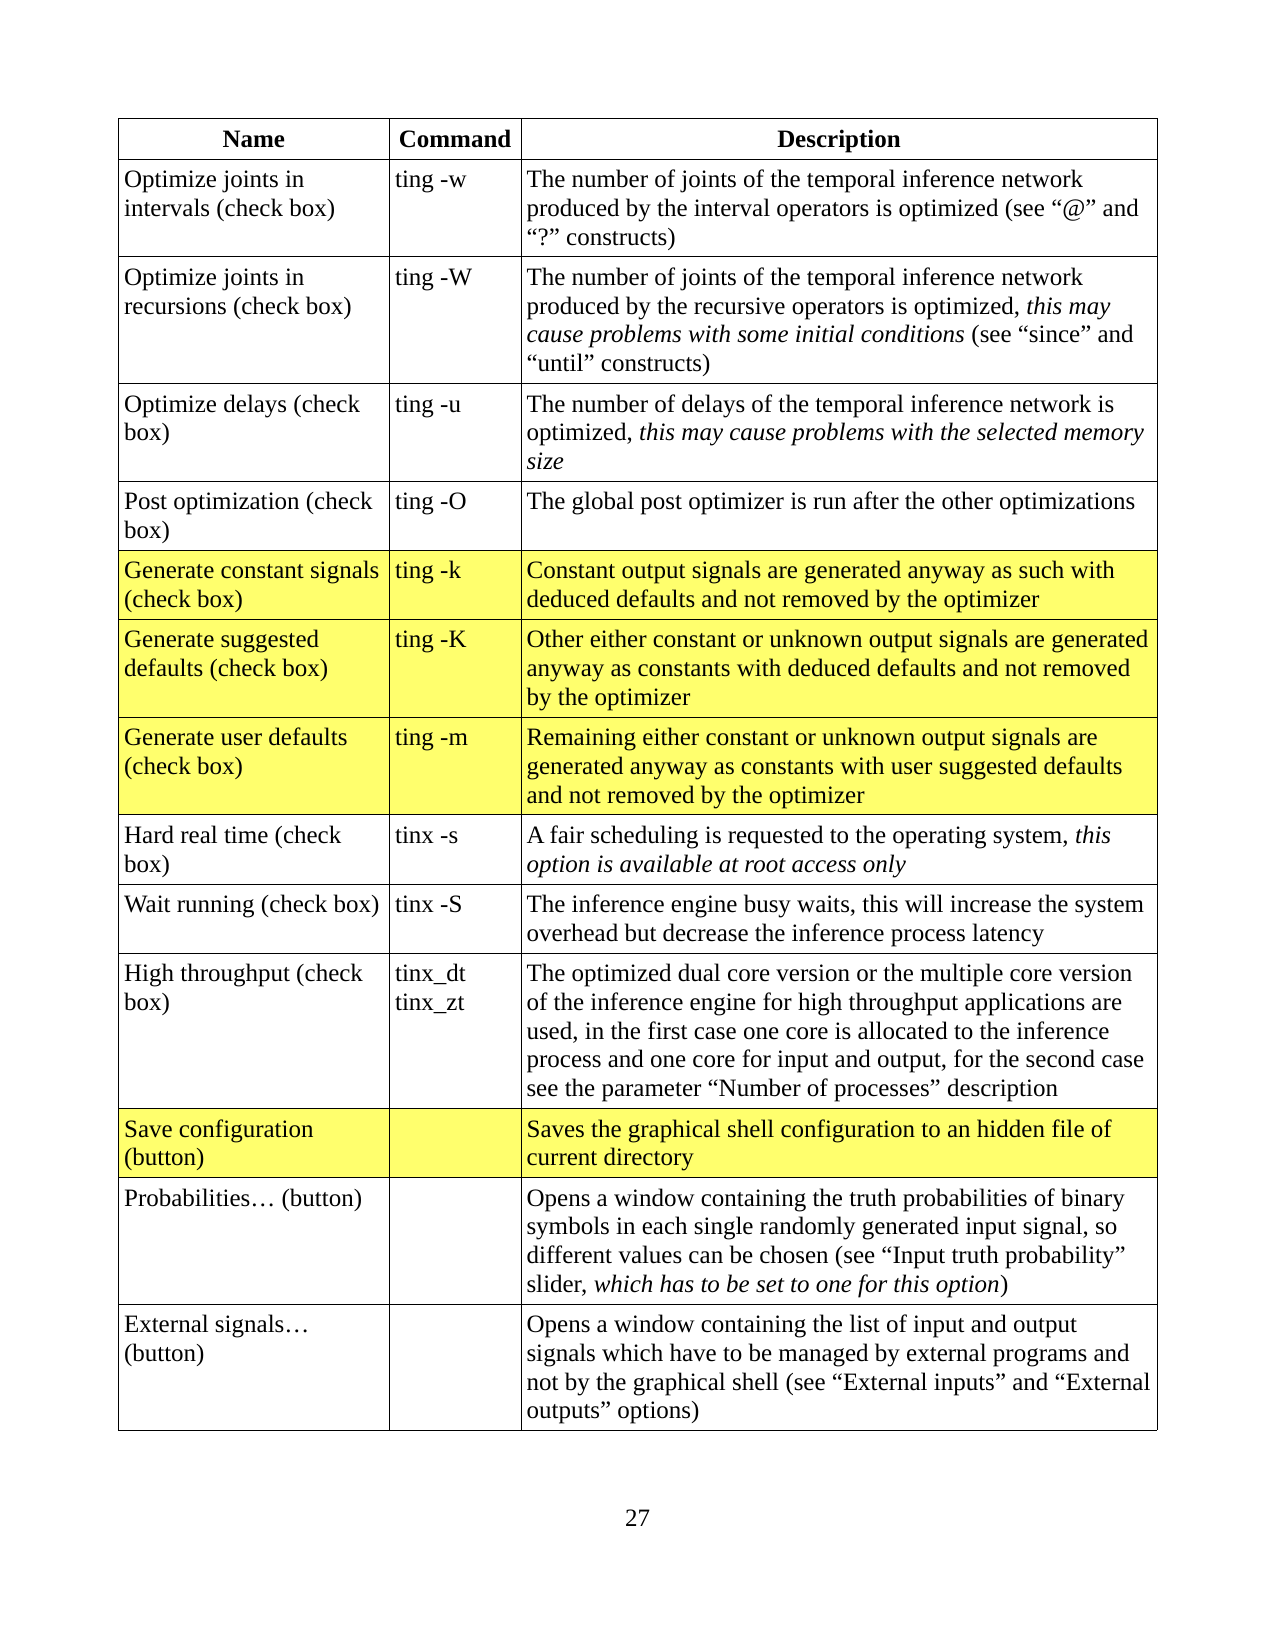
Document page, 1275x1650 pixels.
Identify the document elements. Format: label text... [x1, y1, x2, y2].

table_cell ting -k [390, 551, 521, 619]
table_cell ting -W [390, 257, 521, 383]
table_cell The global post optimizer is run after the other optimizations [522, 482, 1157, 550]
table_cell Opens a window containing the list of input and output signals which have to be managed by external programs and not by the graphical shell (see “External inputs” and “External outputs” options) [522, 1305, 1157, 1430]
table_cell tinx -S [390, 885, 521, 952]
table_cell Saves the graphical shell configuration to an hidden file of current directory [522, 1109, 1157, 1177]
table_cell Hard real time (check box) [119, 815, 389, 883]
table_cell Wait running (check box) [119, 885, 389, 952]
table_cell ting -O [390, 482, 521, 550]
table_header Name [119, 119, 389, 158]
table_cell ting -K [390, 620, 521, 717]
table_cell The number of delays of the temporal inference network is optimized, this may cause problems with the selected memory size [522, 384, 1157, 481]
table_cell Optimize delays (check box) [119, 384, 389, 481]
table_cell Probabilities… (button) [119, 1178, 389, 1303]
table_cell [390, 1109, 521, 1177]
table_cell ting -u [390, 384, 521, 481]
table_cell Generate constant signals (check box) [119, 551, 389, 619]
table_cell ting -m [390, 718, 521, 814]
table_cell tinx_dt tinx_zt [390, 954, 521, 1108]
table_cell Post optimization (check box) [119, 482, 389, 550]
table_cell Optimize joints in recursions (check box) [119, 257, 389, 383]
table_cell Constant output signals are generated anyway as such with deduced defaults and not removed by the optimizer [522, 551, 1157, 619]
table_cell Remaining either constant or unknown output signals are generated anyway as constants with user suggested defaults and not removed by the optimizer [522, 718, 1157, 814]
table_cell Generate user defaults (check box) [119, 718, 389, 814]
table_cell ting -w [390, 160, 521, 256]
table_cell Optimize joints in intervals (check box) [119, 160, 389, 256]
table_cell tinx -s [390, 815, 521, 883]
table_cell A fair scheduling is requested to the operating system, this option is available at root access only [522, 815, 1157, 883]
table_cell The number of joints of the temporal inference network produced by the recursive operators is optimized, this may cause problems with some initial conditions (see “since” and “until” constructs) [522, 257, 1157, 383]
table_cell [390, 1305, 521, 1430]
table_cell [390, 1178, 521, 1303]
table_cell The inference engine busy waits, this will increase the system overhead but decrease the inference process latency [522, 885, 1157, 952]
table_cell Opens a window containing the truth probabilities of binary symbols in each single randomly generated input signal, so different values can be chosen (see “Input truth probability” slider, which has to be set to one for this option) [522, 1178, 1157, 1303]
table_header Command [390, 119, 521, 158]
table_cell The number of joints of the temporal inference network produced by the interval operators is optimized (see “@” and “?” constructs) [522, 160, 1157, 256]
table_cell High throughput (check box) [119, 954, 389, 1108]
table_header Description [522, 119, 1157, 158]
table_cell Other either constant or unknown output signals are generated anyway as constants with deduced defaults and not removed by the optimizer [522, 620, 1157, 717]
table_cell Generate suggested defaults (check box) [119, 620, 389, 717]
table_cell Save configuration (button) [119, 1109, 389, 1177]
table_cell External signals… (button) [119, 1305, 389, 1430]
table_cell The optimized dual core version or the multiple core version of the inference engine for high throughput applications are used, in the first case one core is allocated to the inference process and one core for input and output, for the second case see the parameter “Number of processes” description [522, 954, 1157, 1108]
